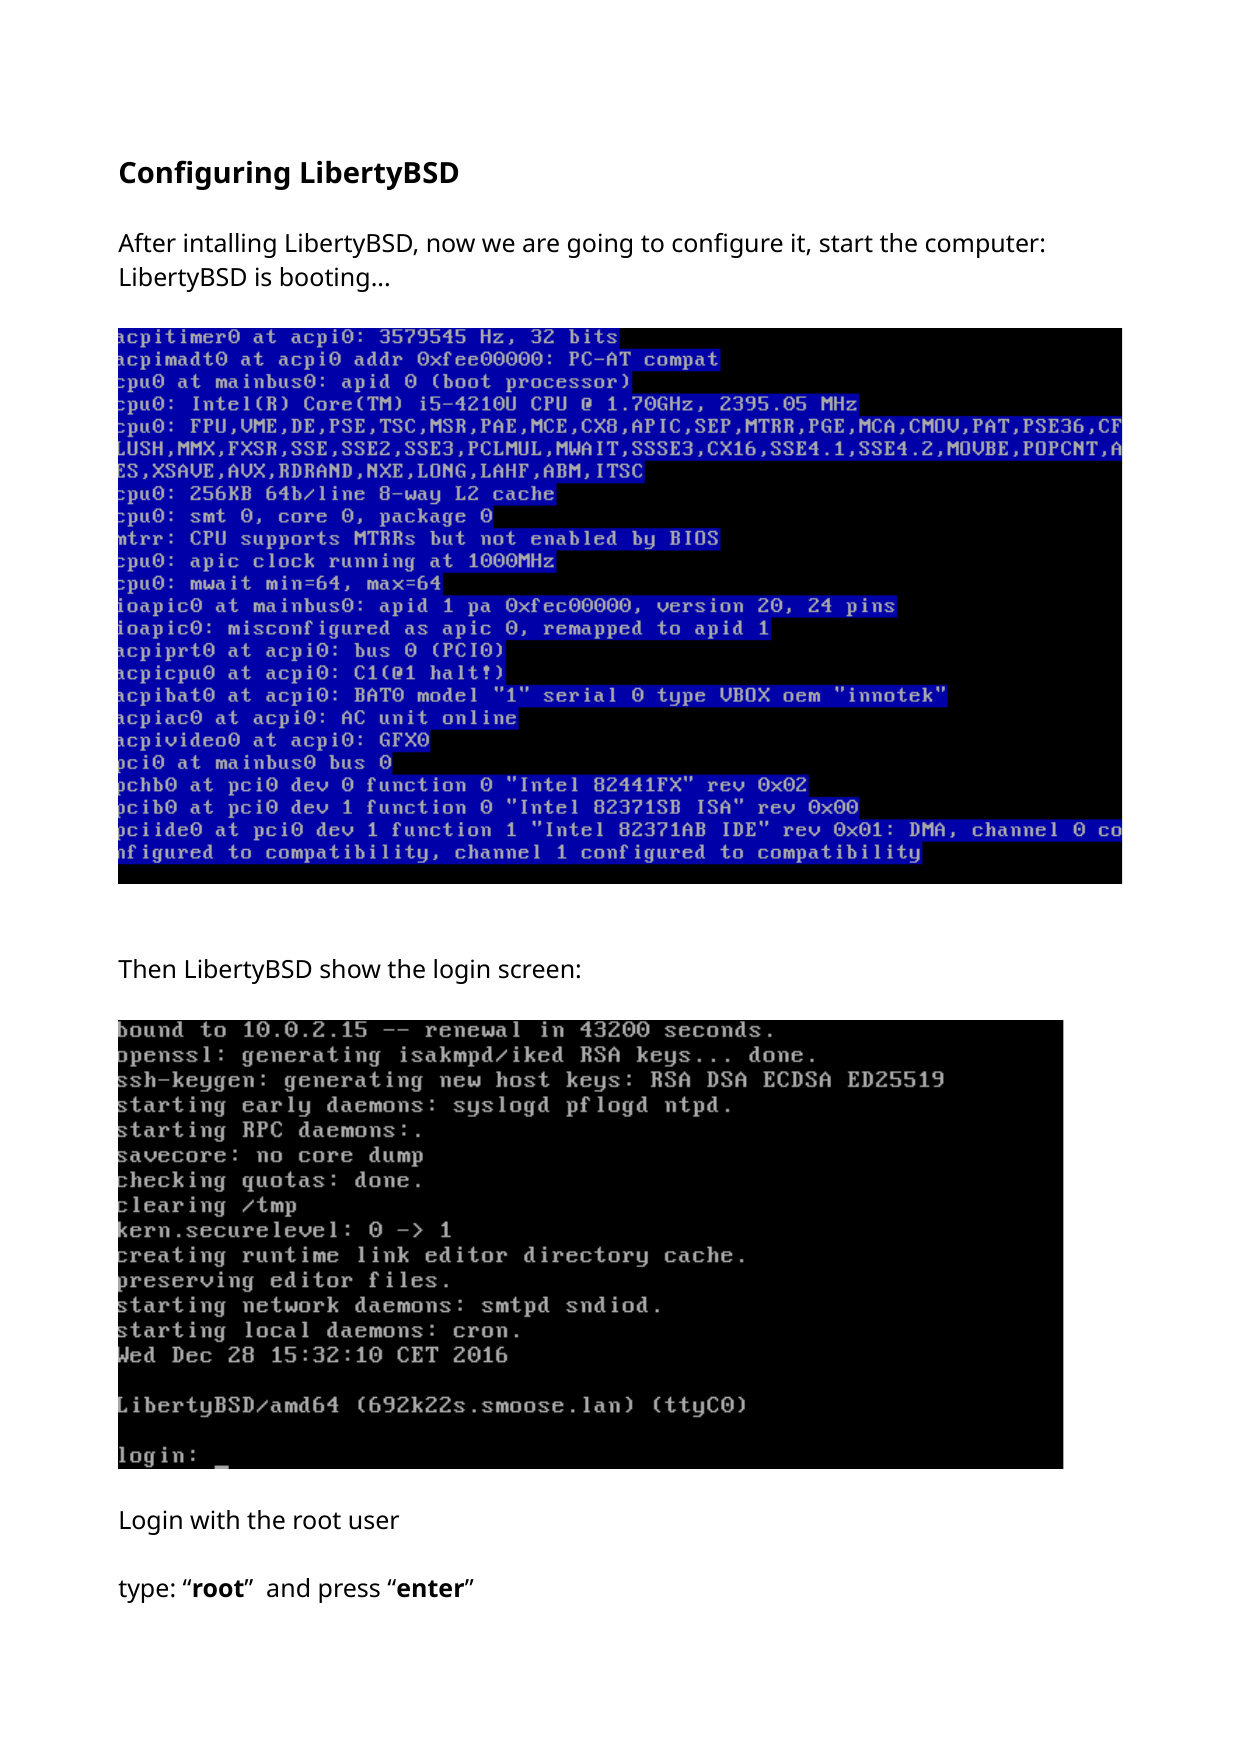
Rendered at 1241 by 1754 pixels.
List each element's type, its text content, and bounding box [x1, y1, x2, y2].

picture [118, 328, 1123, 884]
picture [118, 1020, 1064, 1469]
text After intalling LibertyBSD, now we are going to configure it, start the computer: LibertyBSD is booting... [118, 226, 1122, 328]
text Then LibertyBSD show the login screen: [118, 952, 1122, 986]
text Configuring LibertyBSD [118, 152, 1122, 192]
text Login with the root user [118, 1503, 1122, 1537]
text type: “root” and press “enter” [118, 1571, 1122, 1605]
